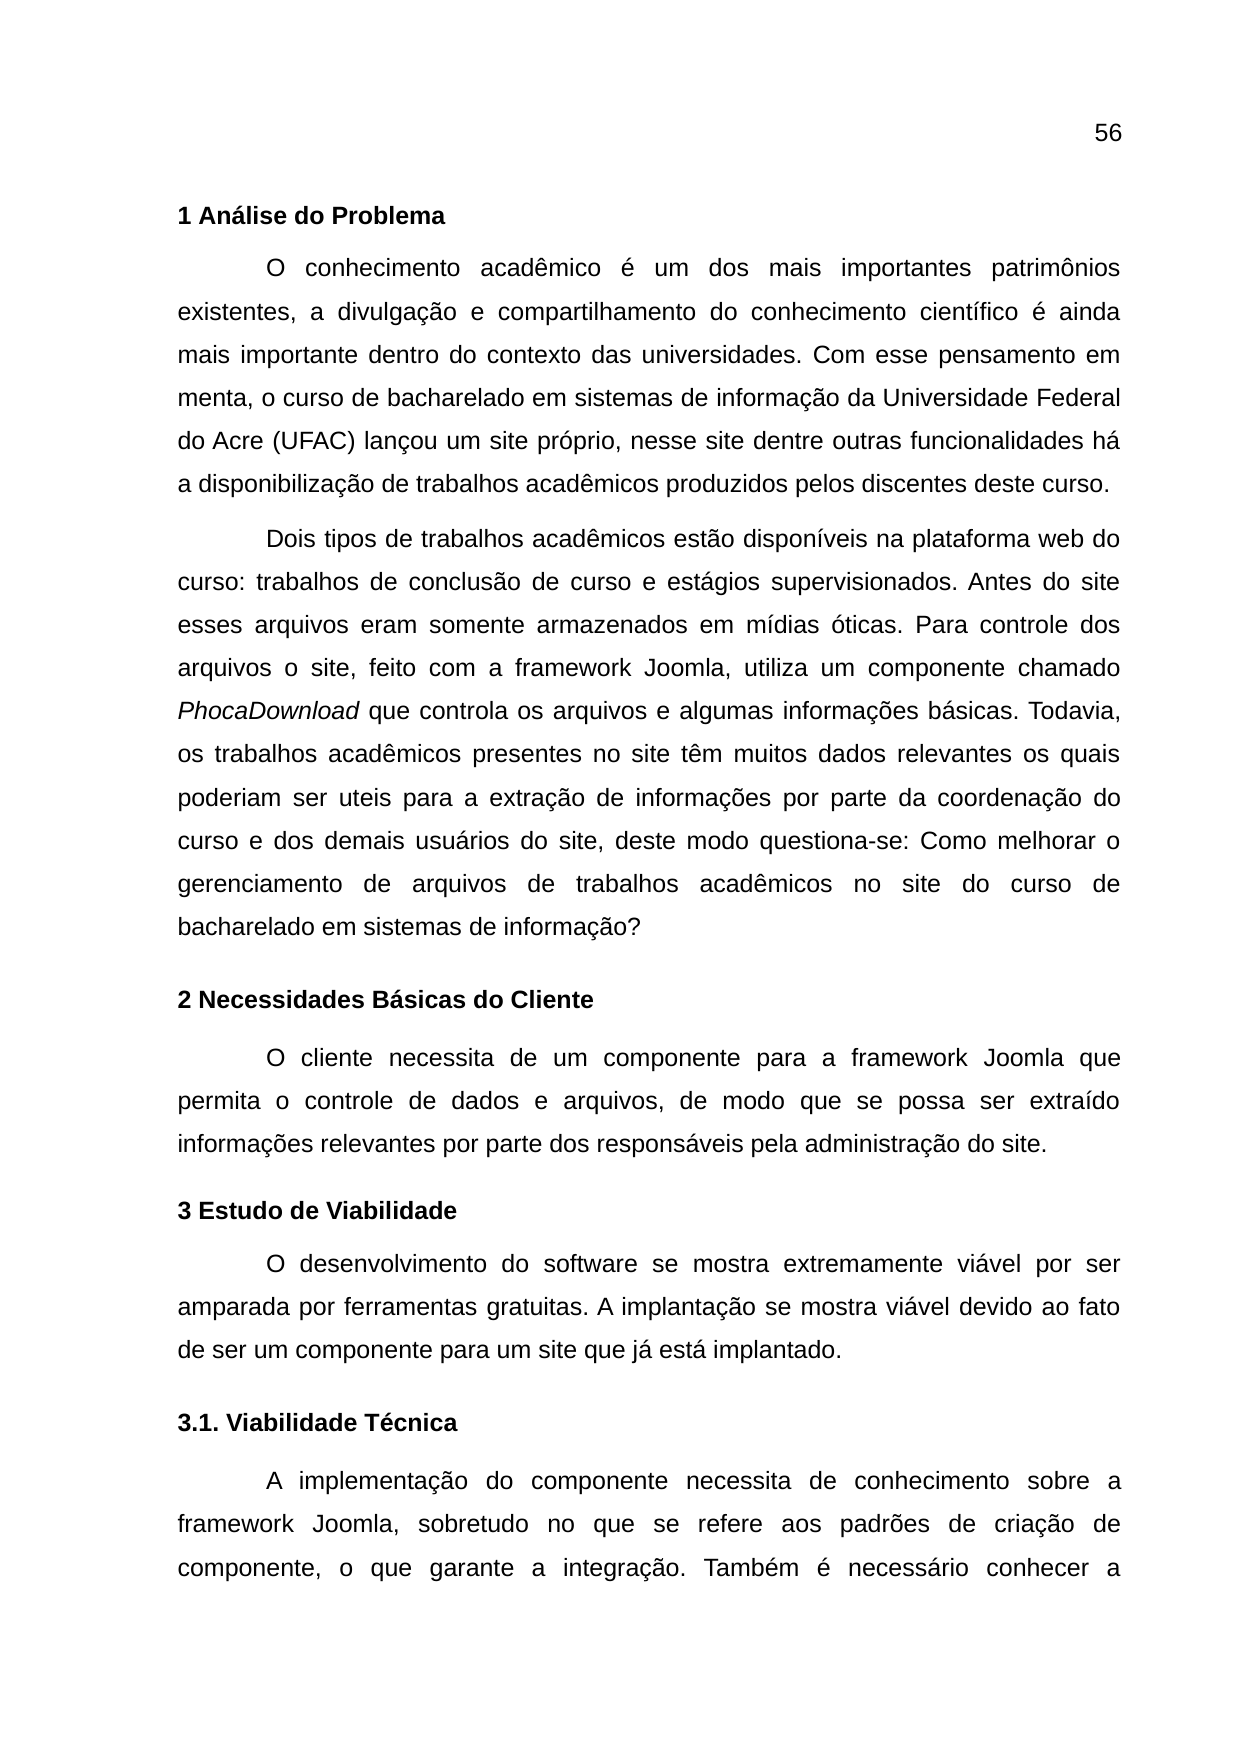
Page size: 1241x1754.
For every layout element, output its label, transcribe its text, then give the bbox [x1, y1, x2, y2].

text O desenvolvimento do software se mostra extremamente viável por ser amparada por ferramentas gratuitas. A implantação se mostra viável devido ao fato de ser um componente para um site que já está implantado. [177, 1249, 1122, 1364]
text Dois tipos de trabalhos acadêmicos estão disponíveis na plataforma web do curso: trabalhos de conclusão de curso e estágios supervisionados. Antes do site esses arquivos eram somente armazenados em mídias óticas. Para controle dos arquivos o site, feito com a framework Joomla, utiliza um componente chamado PhocaDownload que controla os arquivos e algumas informações básicas. Todavia, os trabalhos acadêmicos presentes no site têm muitos dados relevantes os quais poderiam ser uteis para a extração de informações por parte da coordenação do curso e dos demais usuários do site, deste modo questiona-se: Como melhorar o gerenciamento de arquivos de trabalhos acadêmicos no site do curso de bacharelado em sistemas de informação? [177, 524, 1122, 941]
text O conhecimento acadêmico é um dos mais importantes patrimônios existentes, a divulgação e compartilhamento do conhecimento científico é ainda mais importante dentro do contexto das universidades. Com esse pensamento em menta, o curso de bacharelado em sistemas de informação da Universidade Federal do Acre (UFAC) lançou um site próprio, nesse site dentre outras funcionalidades há a disponibilização de trabalhos acadêmicos produzidos pelos discentes deste curso. [177, 253, 1122, 498]
text 1 Análise do Problema [177, 201, 1122, 229]
text A implementação do componente necessita de conhecimento sobre a framework Joomla, sobretudo no que se refere aos padrões de criação de componente, o que garante a integração. Também é necessário conhecer a [177, 1466, 1122, 1581]
text 3.1. Viabilidade Técnica [177, 1408, 1122, 1437]
text 2 Necessidades Básicas do Cliente [177, 985, 1122, 1013]
text 3 Estudo de Viabilidade [177, 1196, 1122, 1225]
text O cliente necessita de um componente para a framework Joomla que permita o controle de dados e arquivos, de modo que se possa ser extraído informações relevantes por parte dos responsáveis pela administração do site. [177, 1043, 1122, 1158]
